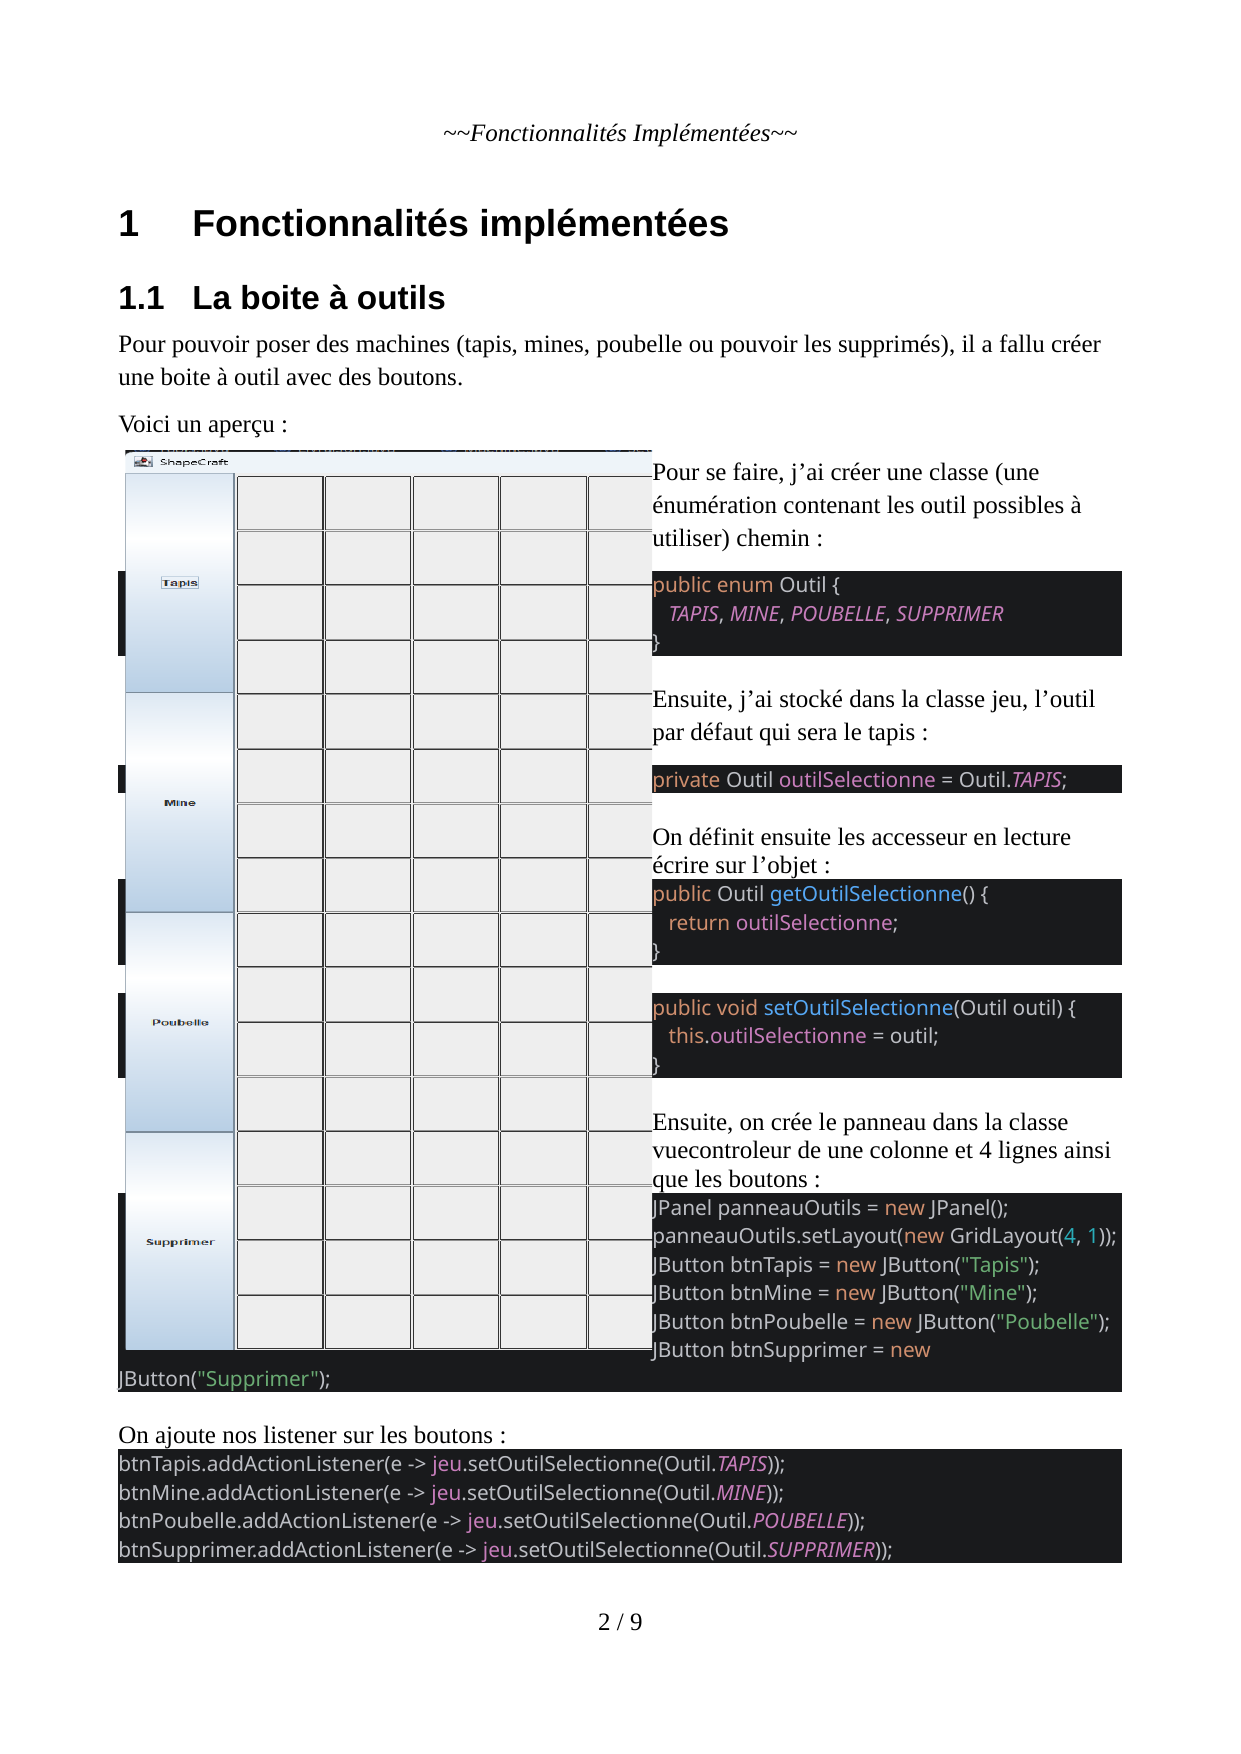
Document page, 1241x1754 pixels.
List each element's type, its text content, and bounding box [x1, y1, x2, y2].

text On définit ensuite les accesseur en lecture écrire sur l’objet : [653, 822, 1122, 879]
text btnTapis.addActionListener(e -> jeu.setOutilSelectionne(Outil.TAPIS)); btnMine.addActionListener(e -> jeu.setOutilSelectionne(Outil.MINE)); btnPoubelle.addActionListener(e -> jeu.setOutilSelectionne(Outil.POUBELLE)); btnSupprimer.addActionListener(e -> jeu.setOutilSelectionne(Outil.SUPPRIMER)); [118, 1449, 1122, 1563]
text Pour pouvoir poser des machines (tapis, mines, poubelle ou pouvoir les supprimés), il a fallu créer une boite à outil avec des boutons. [118, 329, 1122, 391]
text public enum Outil { TAPIS, MINE, POUBELLE, SUPPRIMER } [653, 571, 1122, 656]
text On ajoute nos listener sur les boutons : [118, 1421, 1122, 1449]
text public void setOutilSelectionne(Outil outil) { this.outilSelectionne = outil; } [653, 993, 1122, 1078]
subtitle Fonctionnalités implémentées [118, 201, 1122, 244]
text Voici un aperçu : [118, 409, 1122, 438]
text Ensuite, j’ai stocké dans la classe jeu, l’outil par défaut qui sera le tapis : [653, 684, 1122, 746]
text private Outil outilSelectionne = Outil.TAPIS; [653, 765, 1122, 793]
text Pour se faire, j’ai créer une classe (une énumération contenant les outil possibles à utiliser) chemin : [653, 457, 1122, 552]
text Ensuite, on crée le panneau dans la classe vuecontroleur de une colonne et 4 lignes ainsi que les boutons : [653, 1107, 1122, 1193]
text JPanel panneauOutils = new JPanel(); panneauOutils.setLayout(new GridLayout(4, 1)); JButton btnTapis = new JButton("Tapis"); JButton btnMine = new JButton("Mine"); JButton btnPoubelle = new JButton("Poubelle"); JButton btnSupprimer = new JButton("Supprimer"); [118, 1193, 1122, 1392]
subtitle La boite à outils [118, 278, 1122, 316]
text public Outil getOutilSelectionne() { return outilSelectionne; } [653, 879, 1122, 965]
picture [125, 450, 653, 1350]
